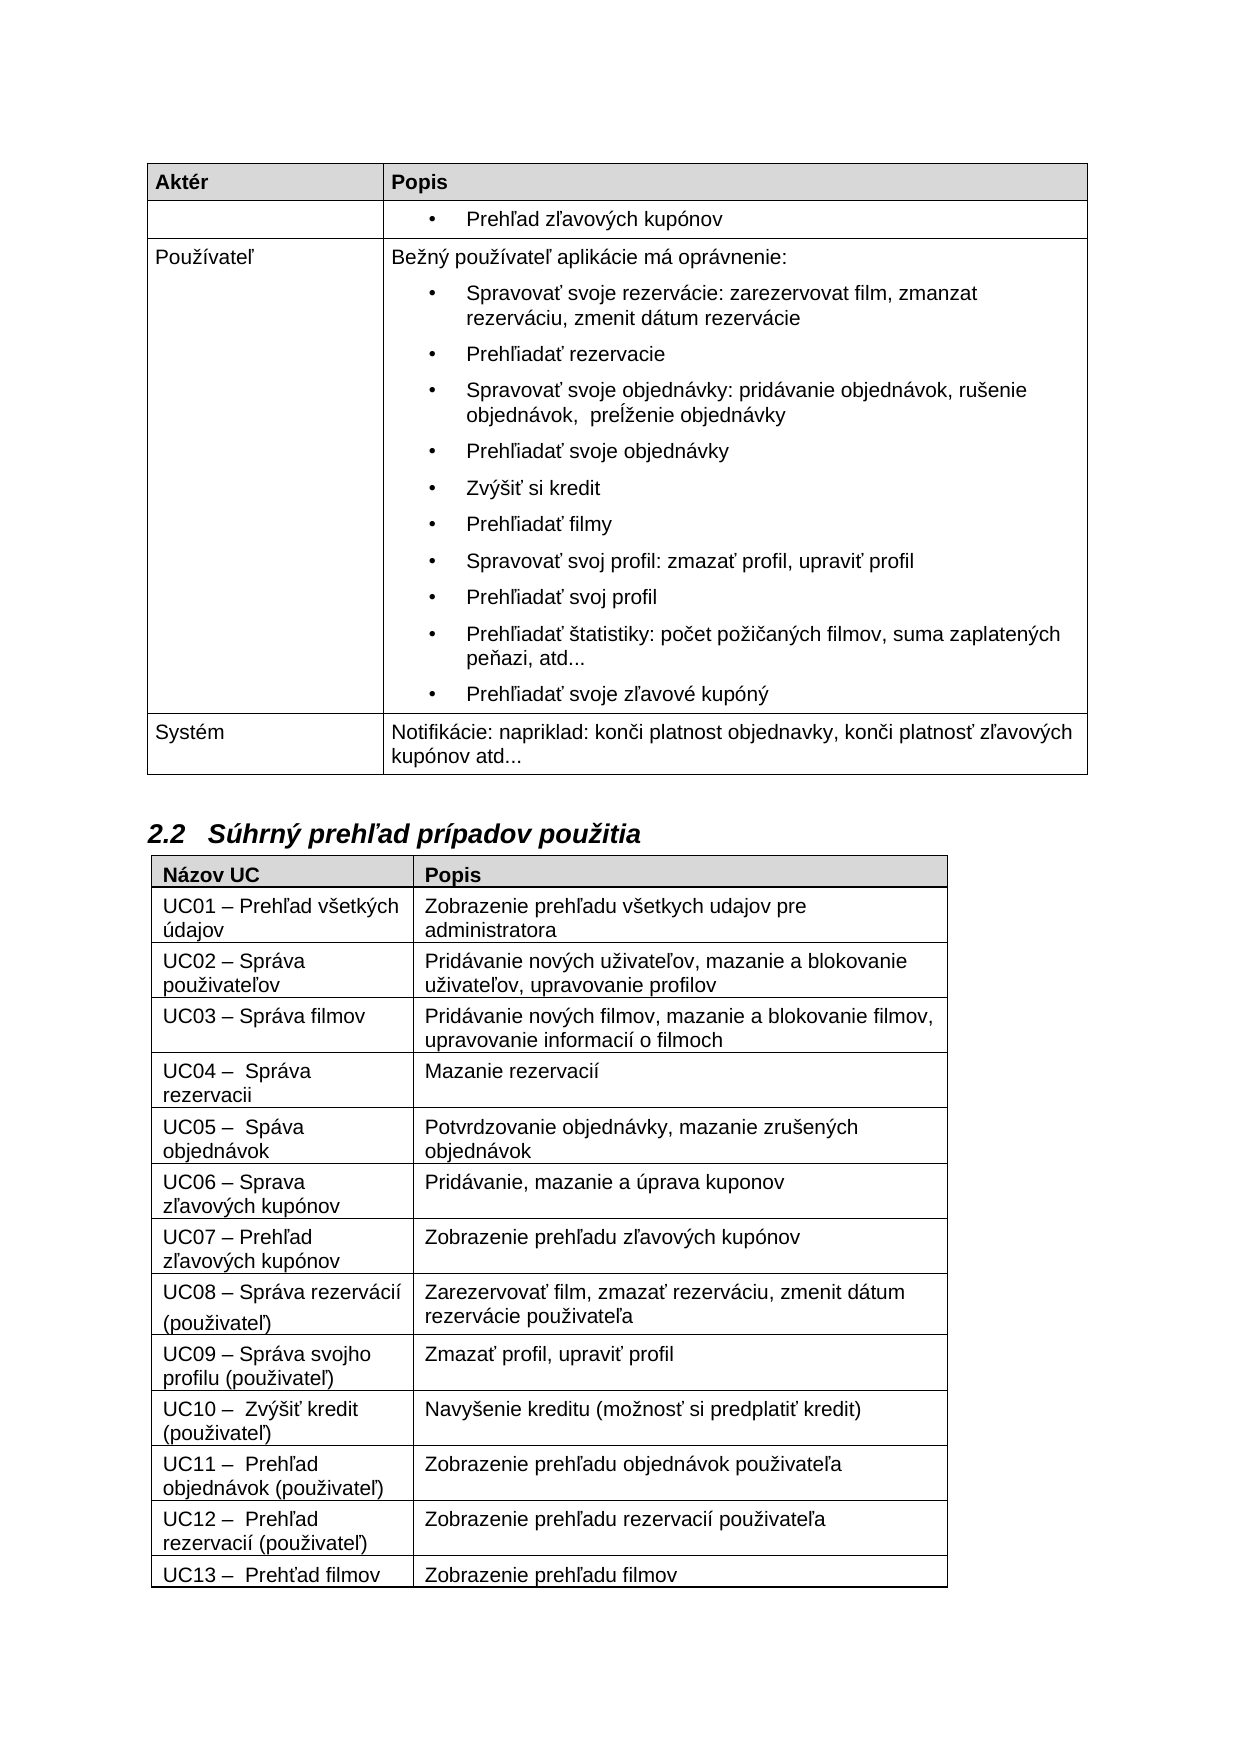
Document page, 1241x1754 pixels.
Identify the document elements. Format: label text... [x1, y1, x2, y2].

table_header Aktér [148, 164, 383, 200]
table_cell Zobrazenie prehľadu zľavových kupónov [414, 1219, 947, 1273]
table_cell Zarezervovať film, zmazať rezerváciu, zmenit dátum rezervácie použivateľa [414, 1274, 947, 1334]
table_cell Administrátor aplikácie má oprávnenie: Spravovať použivateľov: pridávanie nových uživateľov, mazanie a blokovanie uživateľov, upravovanie profilov Spravovať filmy: pridávanie nových filmov, mazanie a blokovanie filmov, upravovanie informacií o filmoch Spravovať rezervacie : mazanie rezervacií Spravovať objednávky: potvrdzovanie objednávky, mazanie zrušených objednávok Prehľiadať všetký údaje: filmy, použivateľia, rezervácie, atd... Spravovať zľavové kupóny Prehľad zľavových kupónov [384, 201, 1087, 237]
table_cell Zmazať profil, upraviť profil [414, 1335, 947, 1389]
table_cell Notifikácie: napriklad: konči platnost objednavky, konči platnosť zľavových kupónov atd... [384, 714, 1087, 774]
table_cell Zobrazenie prehľadu objednávok použivateľa [414, 1446, 947, 1500]
table_cell UC08 – Správa rezervácií (použivateľ) [152, 1274, 413, 1334]
table_cell Zobrazenie prehľadu všetkych udajov pre administratora [414, 888, 947, 942]
table_cell Pridávanie nových uživateľov, mazanie a blokovanie uživateľov, upravovanie profilov [414, 943, 947, 997]
table_cell UC09 – Správa svojho profilu (použivateľ) [152, 1335, 413, 1389]
table_cell Bežný používateľ aplikácie má oprávnenie: Spravovať svoje rezervácie: zarezervovat film, zmanzat rezerváciu, zmenit dátum rezervácie Prehľiadať rezervacie Spravovať svoje objednávky: pridávanie objednávok, rušenie objednávok, preĺženie objednávky Prehľiadať svoje objednávky Zvýšiť si kredit Prehľiadať filmy Spravovať svoj profil: zmazať profil, upraviť profil Prehľiadať svoj profil Prehľiadať štatistiky: počet požičaných filmov, suma zaplatených peňazi, atd... Prehľiadať svoje zľavové kupóný [384, 239, 1087, 712]
table_cell Potvrdzovanie objednávky, mazanie zrušených objednávok [414, 1108, 947, 1162]
table_cell UC07 – Prehľad zľavových kupónov [152, 1219, 413, 1273]
subtitle Súhrný prehľad prípadov použitia [148, 818, 1092, 849]
table_cell UC12 – Prehľad rezervacií (použivateľ) [152, 1501, 413, 1555]
table_cell UC02 – Správa použivateľov [152, 943, 413, 997]
table_header Názov UC [152, 856, 413, 886]
table_header Popis [384, 164, 1087, 200]
table_cell Pridávanie nových filmov, mazanie a blokovanie filmov, upravovanie informacií o filmoch [414, 998, 947, 1052]
table_cell [148, 201, 383, 237]
table_cell UC03 – Správa filmov [152, 998, 413, 1052]
table_cell UC11 – Prehľad objednávok (použivateľ) [152, 1446, 413, 1500]
table_cell Zobrazenie prehľadu filmov [414, 1556, 947, 1586]
table_cell UC05 – Spáva objednávok [152, 1108, 413, 1162]
table_header Popis [414, 856, 947, 886]
table_cell Systém [148, 714, 383, 774]
table_cell Používateľ [148, 239, 383, 712]
table_cell UC04 – Správa rezervacii [152, 1053, 413, 1107]
table_cell Zobrazenie prehľadu rezervacií použivateľa [414, 1501, 947, 1555]
table_cell UC06 – Sprava zľavových kupónov [152, 1164, 413, 1218]
table_cell Mazanie rezervacií [414, 1053, 947, 1107]
table_cell UC01 – Prehľad všetkých údajov [152, 888, 413, 942]
table_cell UC13 – Prehťad filmov [152, 1556, 413, 1586]
table_cell UC10 – Zvýšiť kredit (použivateľ) [152, 1391, 413, 1445]
table_cell Navyšenie kreditu (možnosť si predplatiť kredit) [414, 1391, 947, 1445]
table_cell Pridávanie, mazanie a úprava kuponov [414, 1164, 947, 1218]
